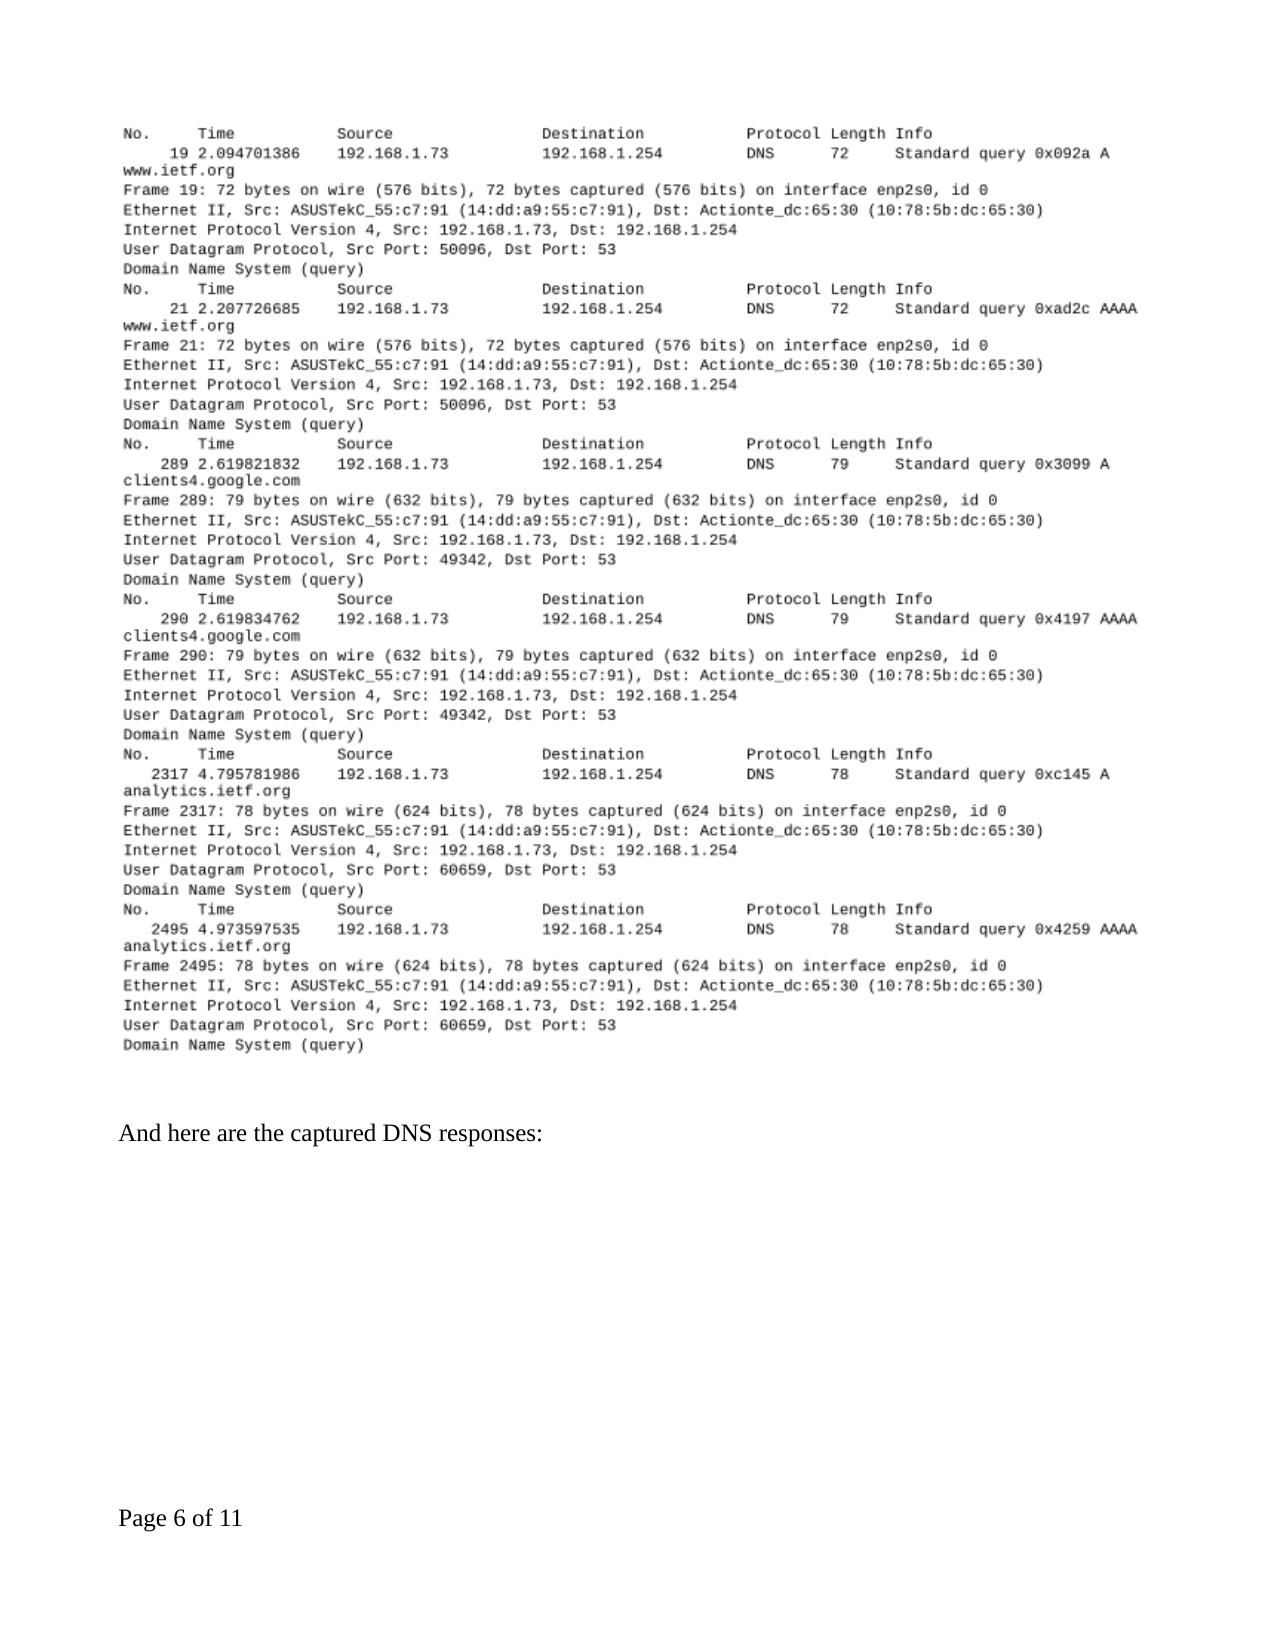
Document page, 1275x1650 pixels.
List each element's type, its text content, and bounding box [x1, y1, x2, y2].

text And here are the captured DNS responses: [118, 1118, 1157, 1147]
picture [118, 118, 1157, 1061]
